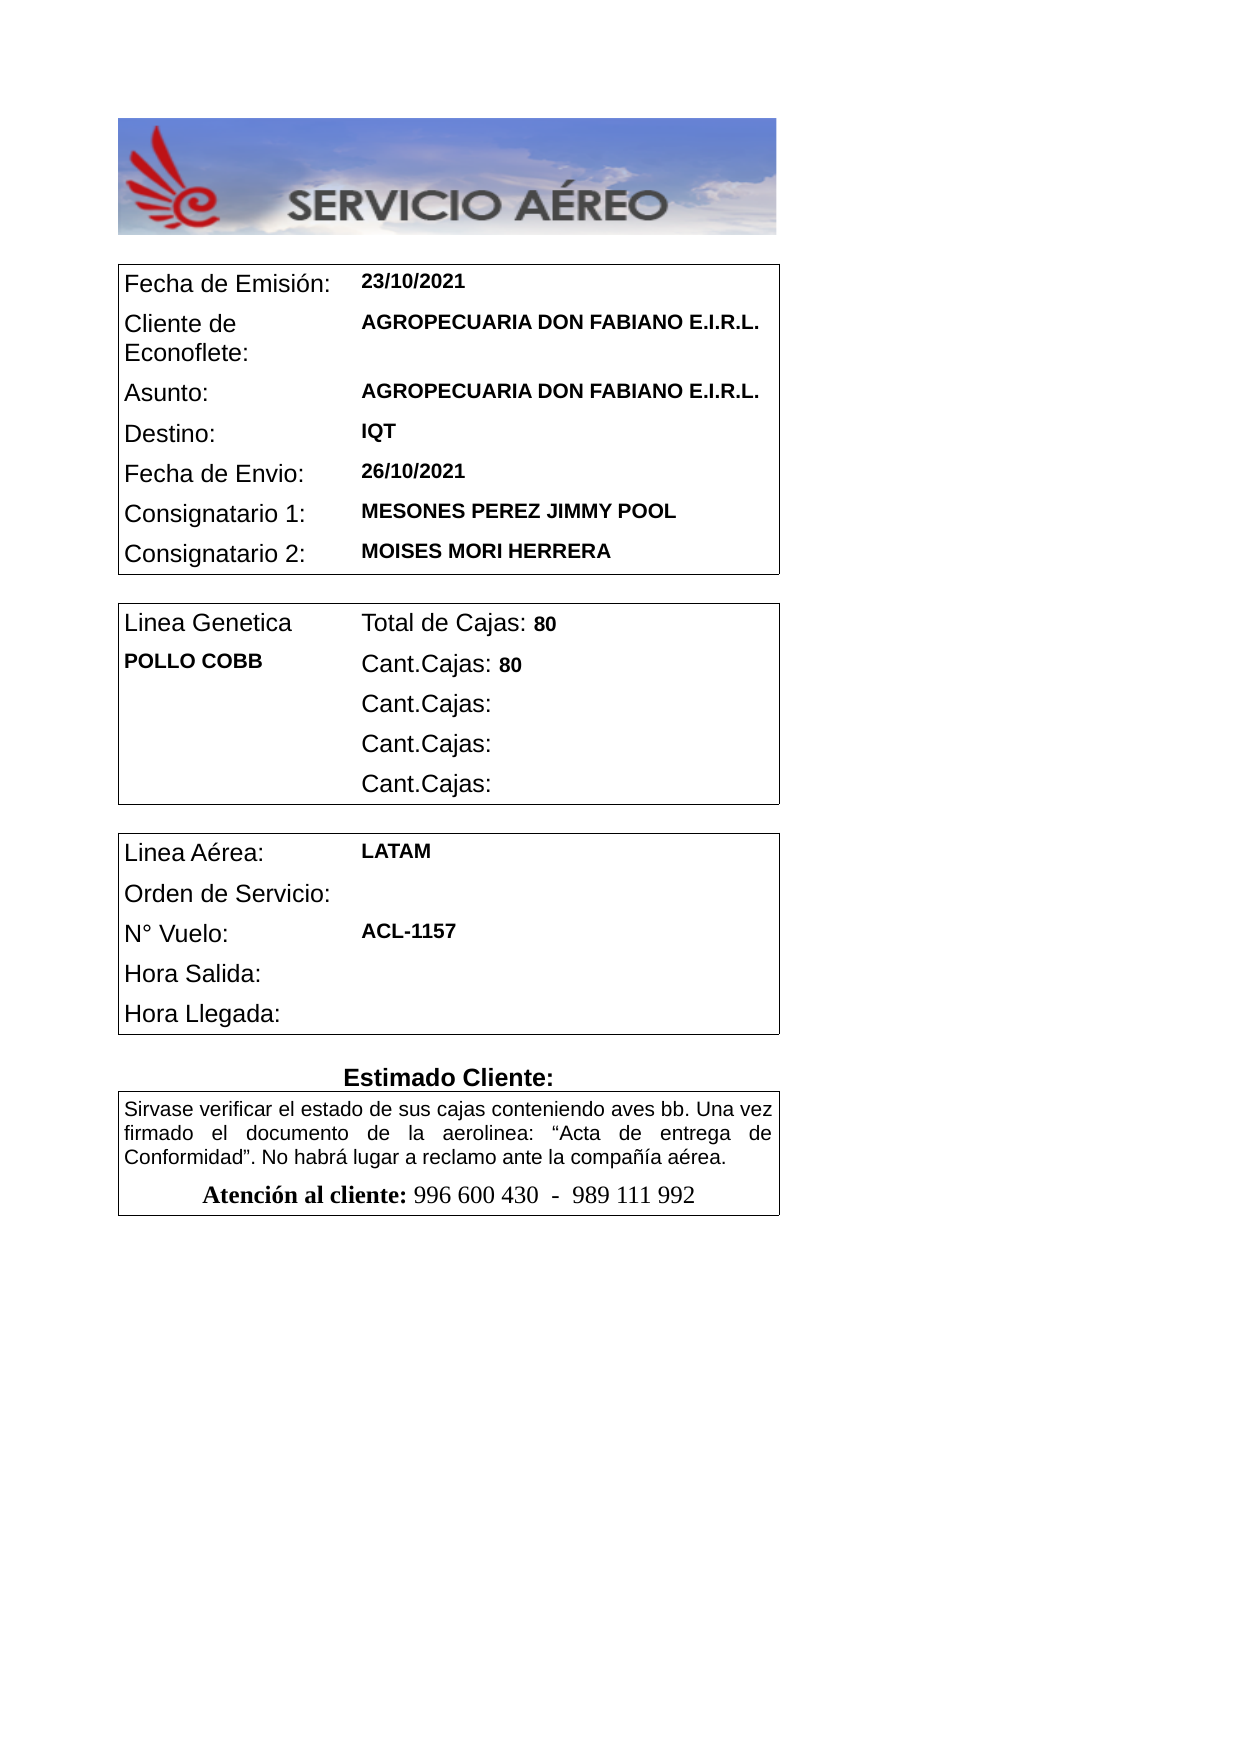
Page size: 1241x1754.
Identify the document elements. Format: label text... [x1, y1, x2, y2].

table_cell [118, 805, 356, 833]
table_cell IQT [356, 413, 779, 453]
table_cell Cant.Cajas: [356, 723, 779, 763]
table_cell Estimado Cliente: [118, 1035, 779, 1091]
table_cell Atención al cliente: 996 600 430 - 989 111 992 [119, 1175, 779, 1215]
table_cell [356, 805, 779, 833]
table_cell MOISES MORI HERRERA [356, 534, 779, 574]
table_cell Cant.Cajas: [356, 683, 779, 723]
table_cell AGROPECUARIA DON FABIANO E.I.R.L. [356, 304, 779, 373]
picture [118, 118, 777, 235]
table_cell [356, 575, 779, 603]
table_cell Cant.Cajas: 80 [356, 643, 779, 683]
table_cell Total de Cajas: 80 [356, 604, 779, 643]
table_cell Linea Aérea: [119, 834, 356, 873]
table_cell [119, 683, 356, 723]
table_header 23/10/2021 [356, 265, 779, 304]
table_cell [356, 873, 779, 913]
table_cell N° Vuelo: [119, 913, 356, 953]
table_cell Cant.Cajas: [356, 764, 779, 804]
table_cell Fecha de Envio: [119, 453, 356, 493]
table_cell Destino: [119, 413, 356, 453]
table_cell AGROPECUARIA DON FABIANO E.I.R.L. [356, 373, 779, 413]
table_cell MESONES PEREZ JIMMY POOL [356, 493, 779, 533]
table_cell LATAM [356, 834, 779, 873]
table_cell Sirvase verificar el estado de sus cajas conteniendo aves bb. Una vez firmado el documento de la aerolinea: “Acta de entrega de Conformidad”. No habrá lugar a reclamo ante la compañía aérea. [119, 1092, 779, 1175]
table_cell 26/10/2021 [356, 453, 779, 493]
table_cell Consignatario 1: [119, 493, 356, 533]
table_header Fecha de Emisión: [119, 265, 356, 304]
table_cell POLLO COBB [119, 643, 356, 683]
table_cell [356, 994, 779, 1034]
table_cell Cliente de Econoflete: [119, 304, 356, 373]
table_cell Orden de Servicio: [119, 873, 356, 913]
table_cell [119, 723, 356, 763]
table_cell [356, 953, 779, 993]
table_cell [119, 764, 356, 804]
table_cell [118, 575, 356, 603]
table_cell ACL-1157 [356, 913, 779, 953]
table_cell Consignatario 2: [119, 534, 356, 574]
table_cell Asunto: [119, 373, 356, 413]
table_cell Hora Llegada: [119, 994, 356, 1034]
table_cell Hora Salida: [119, 953, 356, 993]
table_cell Linea Genetica [119, 604, 356, 643]
